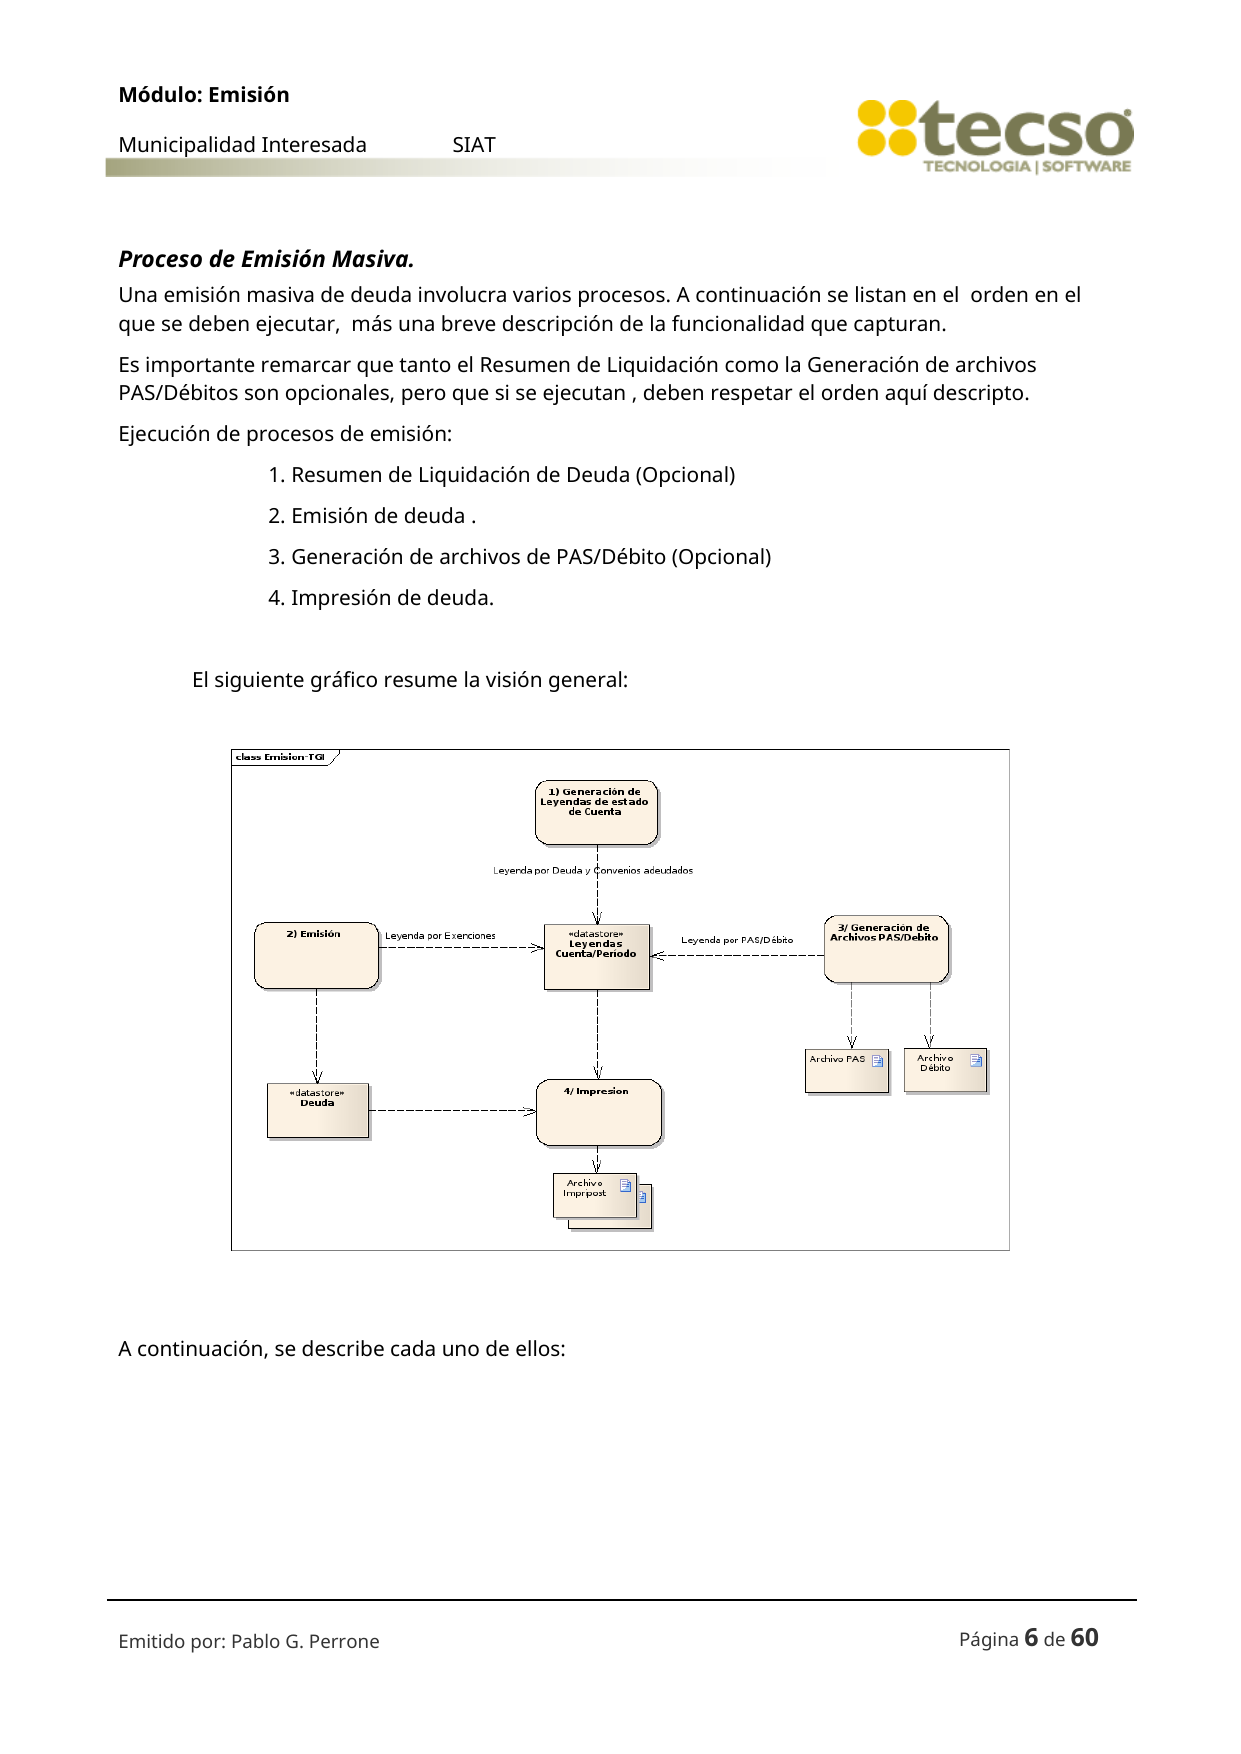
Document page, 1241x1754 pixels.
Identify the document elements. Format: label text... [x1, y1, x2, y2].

picture [230, 748, 1010, 1251]
list Impresión de deuda. [118, 583, 1122, 611]
list Generación de archivos de PAS/Débito (Opcional) [118, 542, 1122, 570]
list Emisión de deuda . [118, 501, 1122, 529]
picture [105, 100, 1134, 177]
list Resumen de Liquidación de Deuda (Opcional) [118, 460, 1122, 488]
text El siguiente gráfico resume la visión general: [118, 665, 1122, 693]
text Ejecución de procesos de emisión: [118, 419, 1122, 448]
text Una emisión masiva de deuda involucra varios procesos. A continuación se listan en el orden en el que se deben ejecutar, más una breve descripción de la funcionalidad que capturan. [118, 280, 1122, 337]
text A continuación, se describe cada uno de ellos: [118, 1334, 1122, 1362]
text Es importante remarcar que tanto el Resumen de Liquidación como la Generación de archivos PAS/Débitos son opcionales, pero que si se ejecutan , deben respetar el orden aquí descripto. [118, 350, 1122, 407]
subtitle Proceso de Emisión Masiva. [118, 243, 1122, 274]
